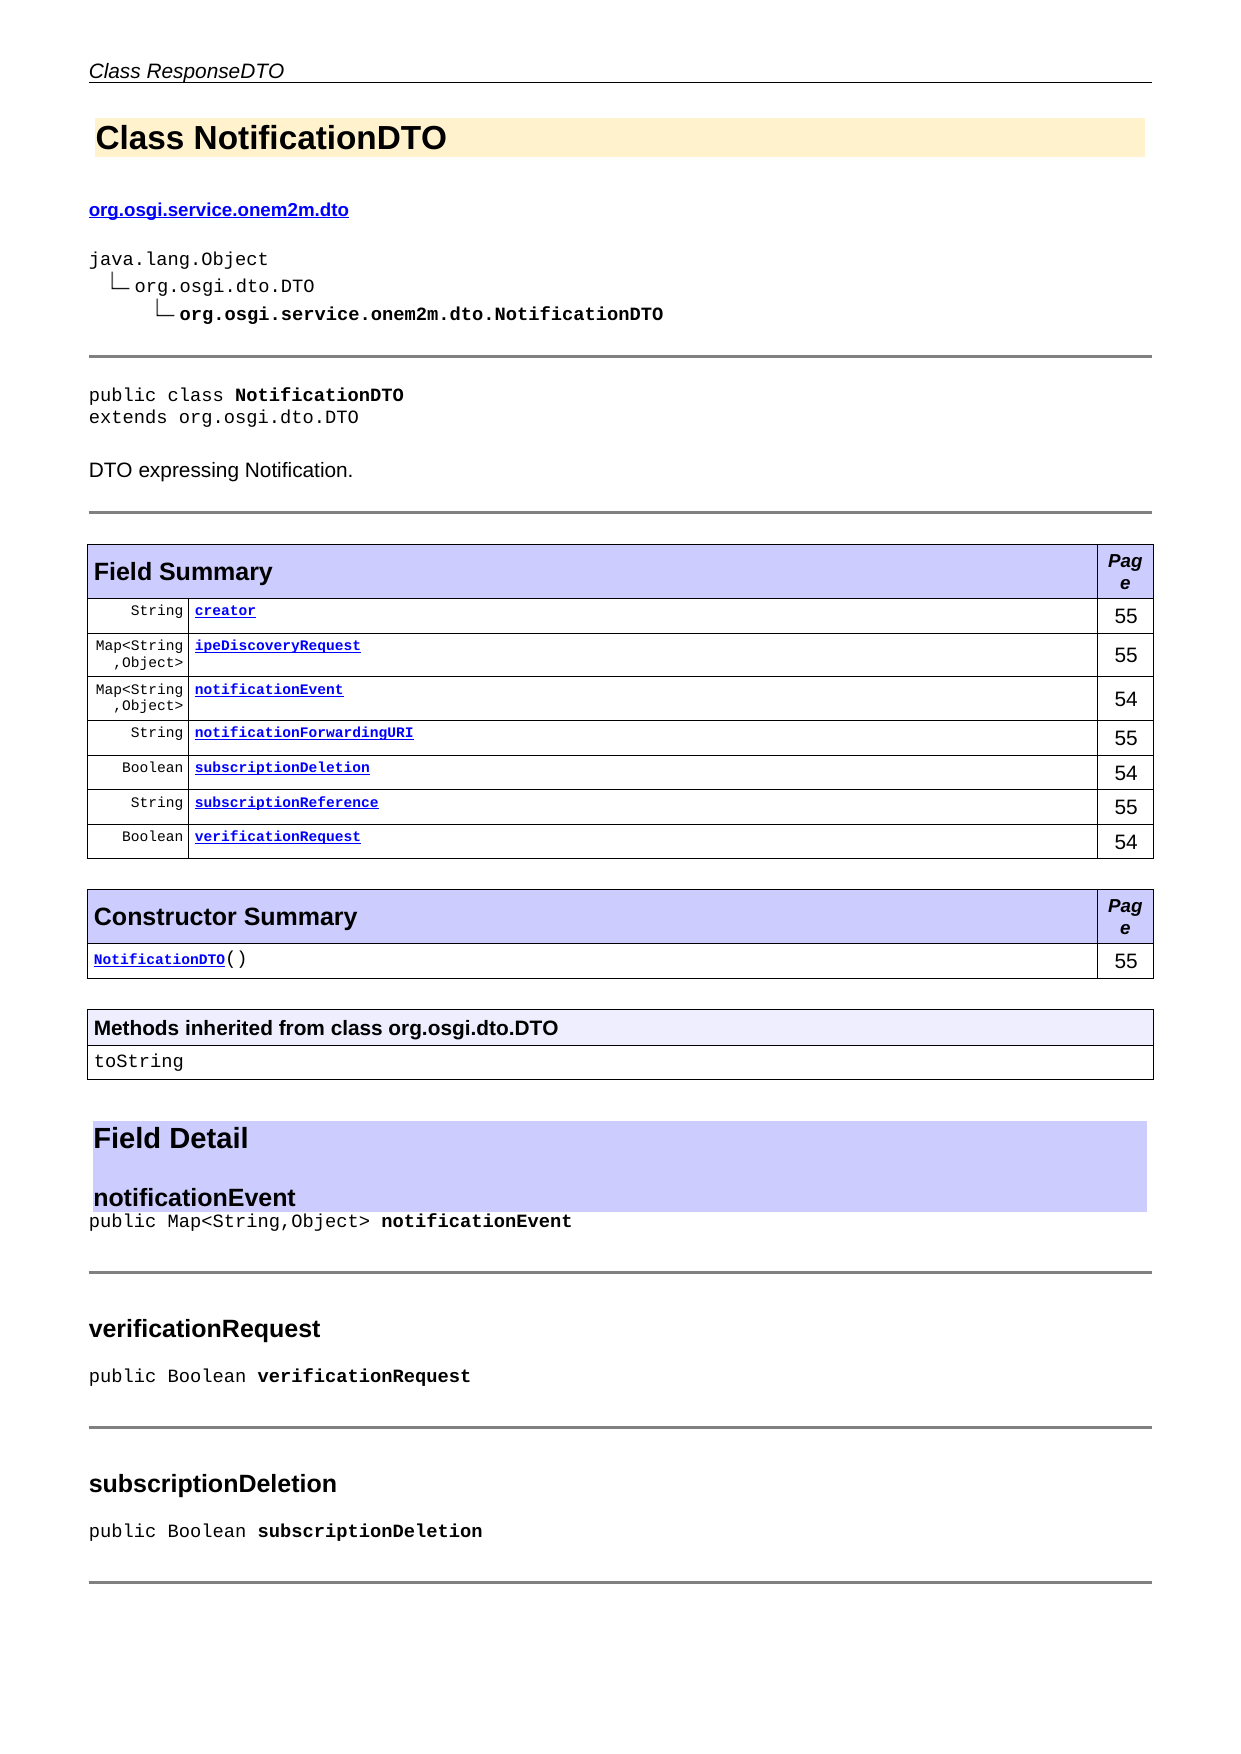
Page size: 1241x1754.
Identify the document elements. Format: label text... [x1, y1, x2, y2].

table_cell 54 [1098, 634, 1153, 676]
text org.osgi.dto.DTO [88, 271, 1152, 298]
text extends org.osgi.dto.DTO [88, 407, 1152, 429]
table_cell Boolean [88, 756, 188, 789]
table_cell NotificationDTO() [88, 944, 1097, 978]
subtitle subscriptionDeletion [88, 1466, 1152, 1498]
table_cell String [88, 721, 188, 754]
text org.osgi.service.onem2m.dto.NotificationDTO [88, 298, 1152, 326]
table_header Methods inherited from class org.osgi.dto.DTO [88, 1010, 1153, 1045]
subtitle Class NotificationDTO [95, 118, 1145, 157]
table_cell notificationEvent [189, 677, 1097, 720]
table_cell 54 [1098, 721, 1153, 754]
picture [156, 298, 180, 320]
table_header Page [1098, 545, 1153, 598]
table_cell subscriptionDeletion [189, 756, 1097, 789]
text public Boolean subscriptionDeletion [88, 1522, 1152, 1543]
text public Map<String,Object> notificationEvent [88, 1212, 1152, 1233]
text DTO expressing Notification. [88, 458, 1152, 482]
table_header Page [1098, 890, 1153, 943]
text public class NotificationDTO [88, 386, 1152, 407]
subtitle Field Detail [93, 1121, 1147, 1154]
table_header Field Summary [88, 545, 1097, 598]
table_header Constructor Summary [88, 890, 1097, 943]
table_cell Boolean [88, 825, 188, 858]
table_cell String [88, 790, 188, 824]
table_cell 53 [1098, 756, 1153, 789]
picture [111, 270, 135, 293]
text public Boolean verificationRequest [88, 1367, 1152, 1388]
table_cell verificationRequest [189, 825, 1097, 858]
table_cell Map<String,Object> [88, 634, 188, 676]
table_cell notificationForwardingURI [189, 721, 1097, 754]
table_cell Map<String,Object> [88, 677, 188, 720]
table_cell 54 [1098, 599, 1153, 632]
table_cell creator [189, 599, 1097, 632]
text org.osgi.service.onem2m.dto [88, 198, 1152, 220]
table_cell 54 [1098, 944, 1153, 978]
table_cell 53 [1098, 677, 1153, 720]
table_cell 54 [1098, 790, 1153, 824]
table_cell ipeDiscoveryRequest [189, 634, 1097, 676]
table_cell toString [88, 1046, 1153, 1079]
text java.lang.Object [88, 249, 1152, 271]
table_cell 53 [1098, 825, 1153, 858]
subtitle notificationEvent [93, 1183, 1147, 1212]
table_cell subscriptionReference [189, 790, 1097, 824]
subtitle verificationRequest [88, 1311, 1152, 1342]
table_cell String [88, 599, 188, 632]
